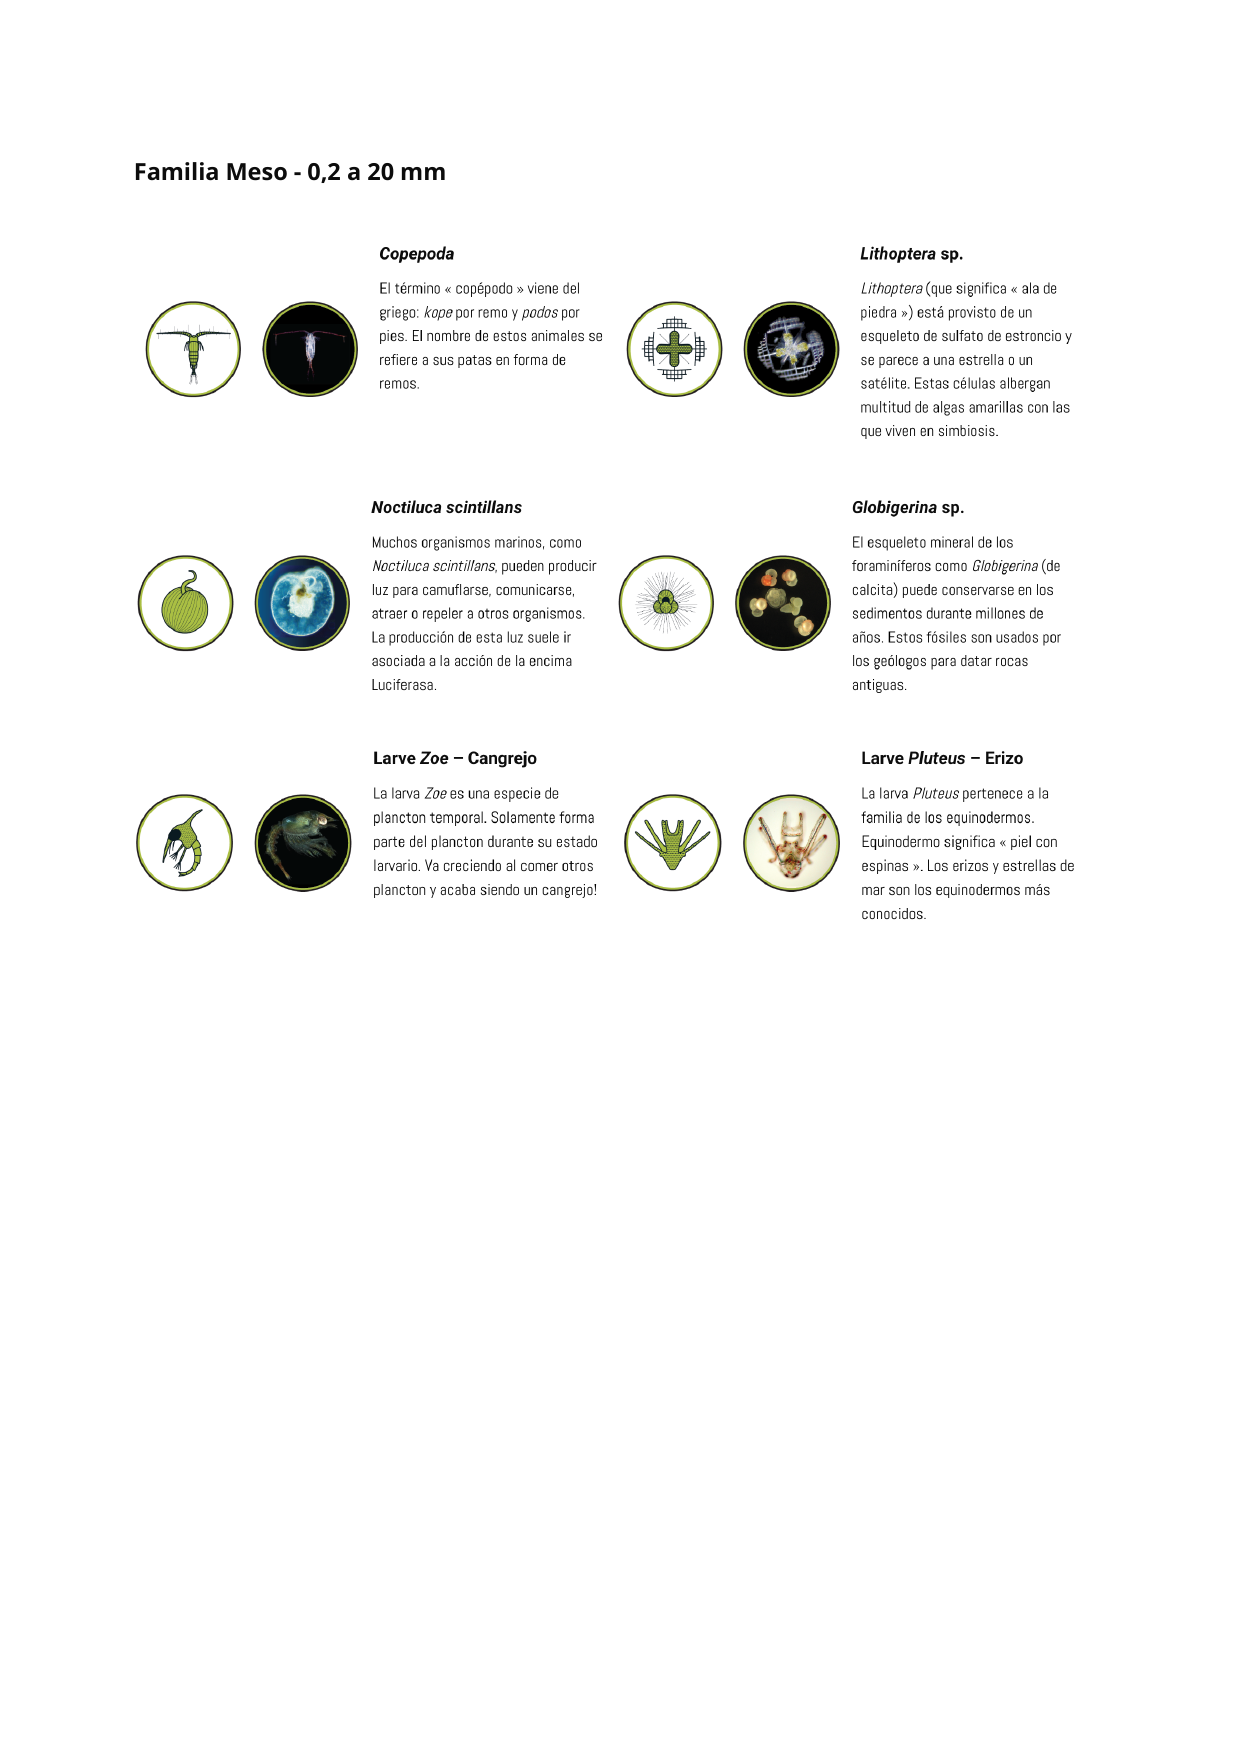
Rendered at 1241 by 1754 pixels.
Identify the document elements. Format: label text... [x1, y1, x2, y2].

picture [129, 488, 1102, 716]
picture [133, 230, 1107, 458]
picture [127, 739, 1101, 952]
text Familia Meso - 0,2 a 20 mm [134, 155, 1106, 187]
